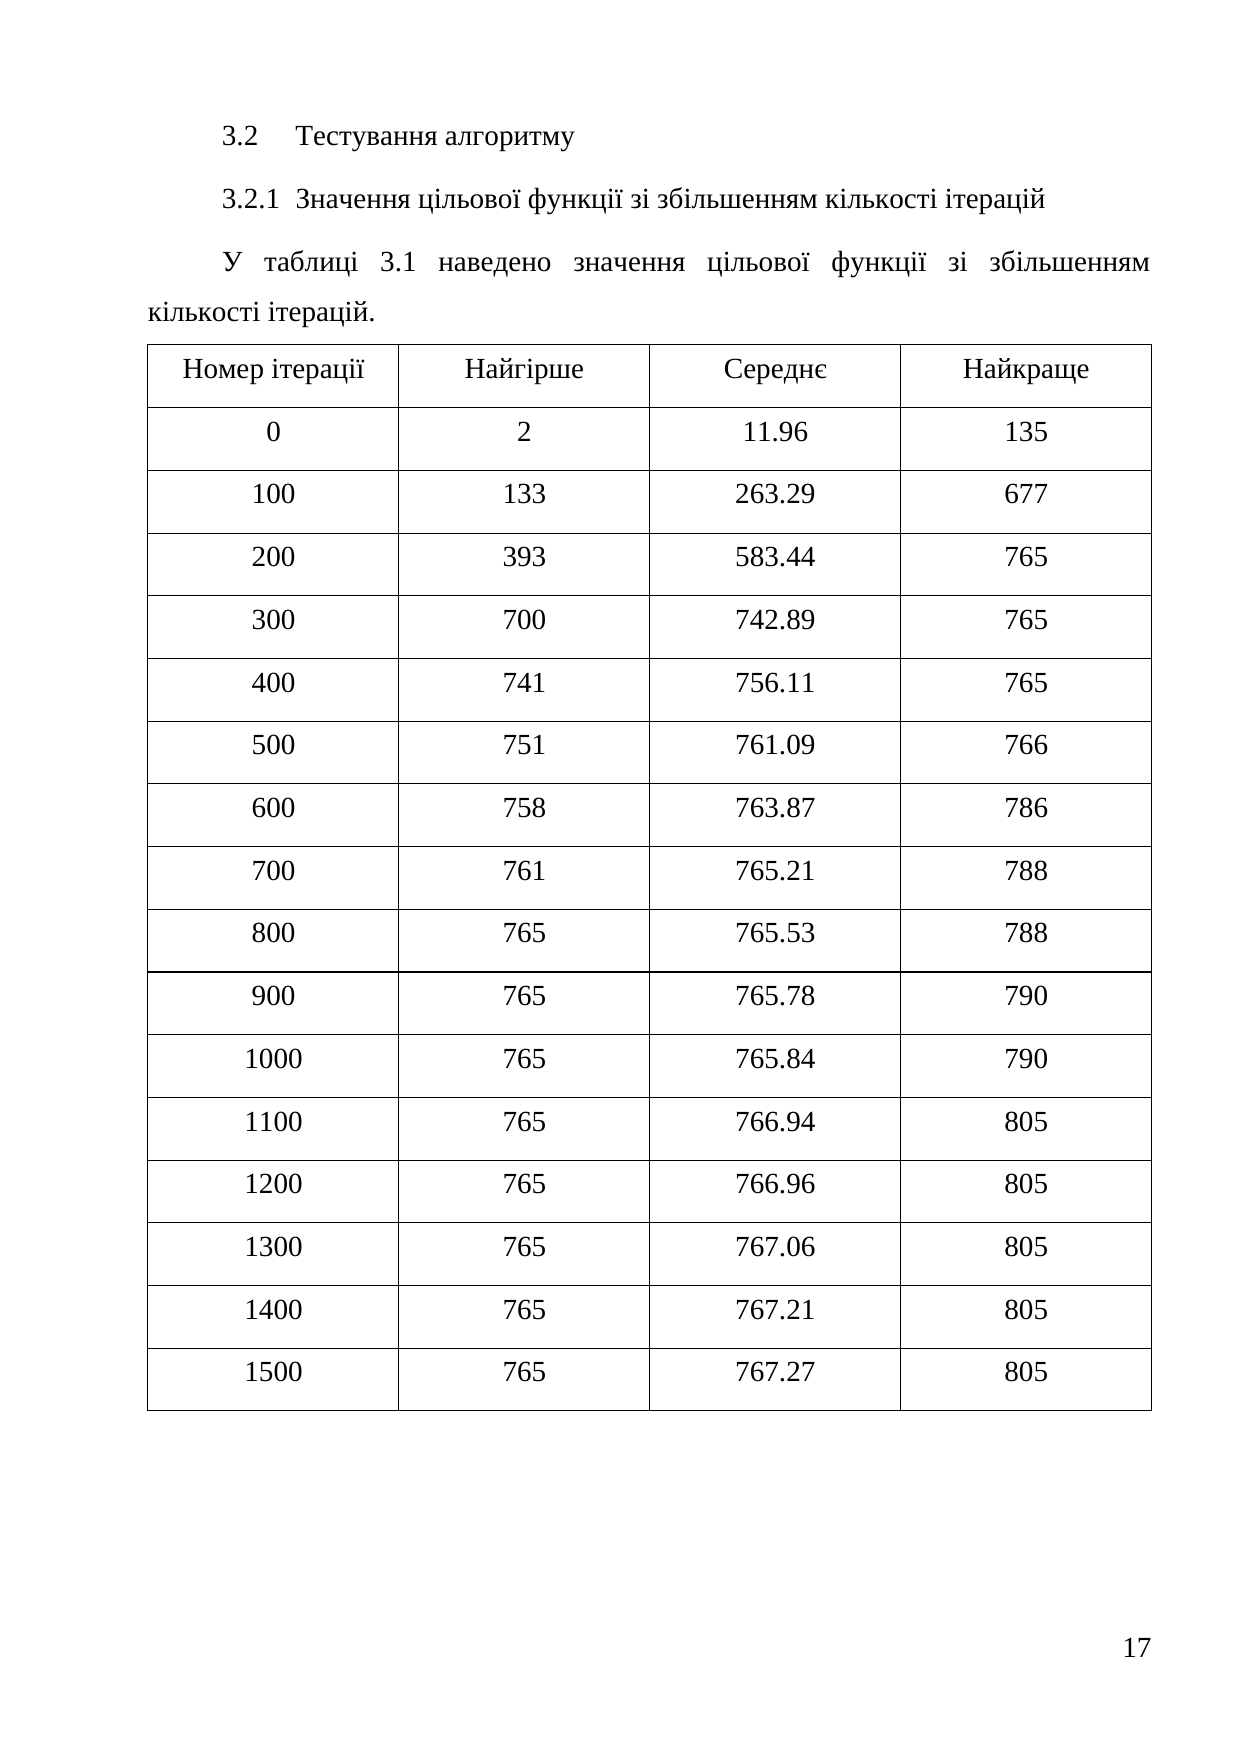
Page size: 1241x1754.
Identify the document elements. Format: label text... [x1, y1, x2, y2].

table_cell 1500 [148, 1349, 398, 1410]
table_cell 765.53 [650, 910, 900, 971]
table_cell 2 [399, 408, 649, 470]
table_cell 263.29 [650, 471, 900, 532]
table_cell 805 [901, 1098, 1151, 1159]
table_cell 761.09 [650, 722, 900, 783]
table_cell 766.94 [650, 1098, 900, 1159]
table_cell 765 [399, 1223, 649, 1285]
table_cell 758 [399, 784, 649, 846]
table_cell 765 [399, 973, 649, 1034]
table_cell 900 [148, 973, 398, 1034]
table_header Середнє [650, 345, 900, 407]
table_cell 677 [901, 471, 1151, 532]
table_cell 765 [399, 1349, 649, 1410]
table_cell 805 [901, 1161, 1151, 1222]
table_cell 741 [399, 659, 649, 721]
table_cell 300 [148, 596, 398, 658]
table_cell 788 [901, 847, 1151, 909]
table_cell 786 [901, 784, 1151, 846]
table_cell 500 [148, 722, 398, 783]
table_cell 767.21 [650, 1286, 900, 1348]
table_cell 11.96 [650, 408, 900, 470]
table_cell 700 [399, 596, 649, 658]
table_cell 765.78 [650, 973, 900, 1034]
table_cell 583.44 [650, 534, 900, 595]
table_cell 765 [901, 596, 1151, 658]
subtitle Значення цільової функції зі збільшенням кількості ітерацій [148, 181, 1152, 214]
table_cell 761 [399, 847, 649, 909]
table_cell 1100 [148, 1098, 398, 1159]
table_cell 800 [148, 910, 398, 971]
table_cell 805 [901, 1223, 1151, 1285]
table_cell 600 [148, 784, 398, 846]
table_header Найгірше [399, 345, 649, 407]
table_cell 0 [148, 408, 398, 470]
table_cell 135 [901, 408, 1151, 470]
table_cell 1400 [148, 1286, 398, 1348]
table_cell 700 [148, 847, 398, 909]
table_cell 751 [399, 722, 649, 783]
table_cell 133 [399, 471, 649, 532]
table_cell 400 [148, 659, 398, 721]
table_cell 765.21 [650, 847, 900, 909]
table_cell 767.06 [650, 1223, 900, 1285]
table_cell 765 [399, 1286, 649, 1348]
table_cell 765 [901, 659, 1151, 721]
table_cell 805 [901, 1349, 1151, 1410]
table_cell 765 [901, 534, 1151, 595]
table_cell 200 [148, 534, 398, 595]
table_cell 1000 [148, 1035, 398, 1097]
table_cell 1300 [148, 1223, 398, 1285]
table_cell 100 [148, 471, 398, 532]
table_cell 765 [399, 1161, 649, 1222]
table_cell 393 [399, 534, 649, 595]
table_cell 756.11 [650, 659, 900, 721]
table_cell 765 [399, 1035, 649, 1097]
table_cell 766.96 [650, 1161, 900, 1222]
table_cell 766 [901, 722, 1151, 783]
table_cell 788 [901, 910, 1151, 971]
text У таблиці 3.1 наведено значення цільової функції зі збільшенням кількості ітерацій. [148, 244, 1152, 328]
table_cell 790 [901, 973, 1151, 1034]
table_cell 790 [901, 1035, 1151, 1097]
table_cell 1200 [148, 1161, 398, 1222]
table_cell 805 [901, 1286, 1151, 1348]
table_cell 765.84 [650, 1035, 900, 1097]
table_header Найкраще [901, 345, 1151, 407]
table_cell 763.87 [650, 784, 900, 846]
table_cell 765 [399, 910, 649, 971]
table_cell 765 [399, 1098, 649, 1159]
table_cell 767.27 [650, 1349, 900, 1410]
table_header Номер ітерації [148, 345, 398, 407]
subtitle Тестування алгоритму [148, 118, 1152, 152]
table_cell 742.89 [650, 596, 900, 658]
